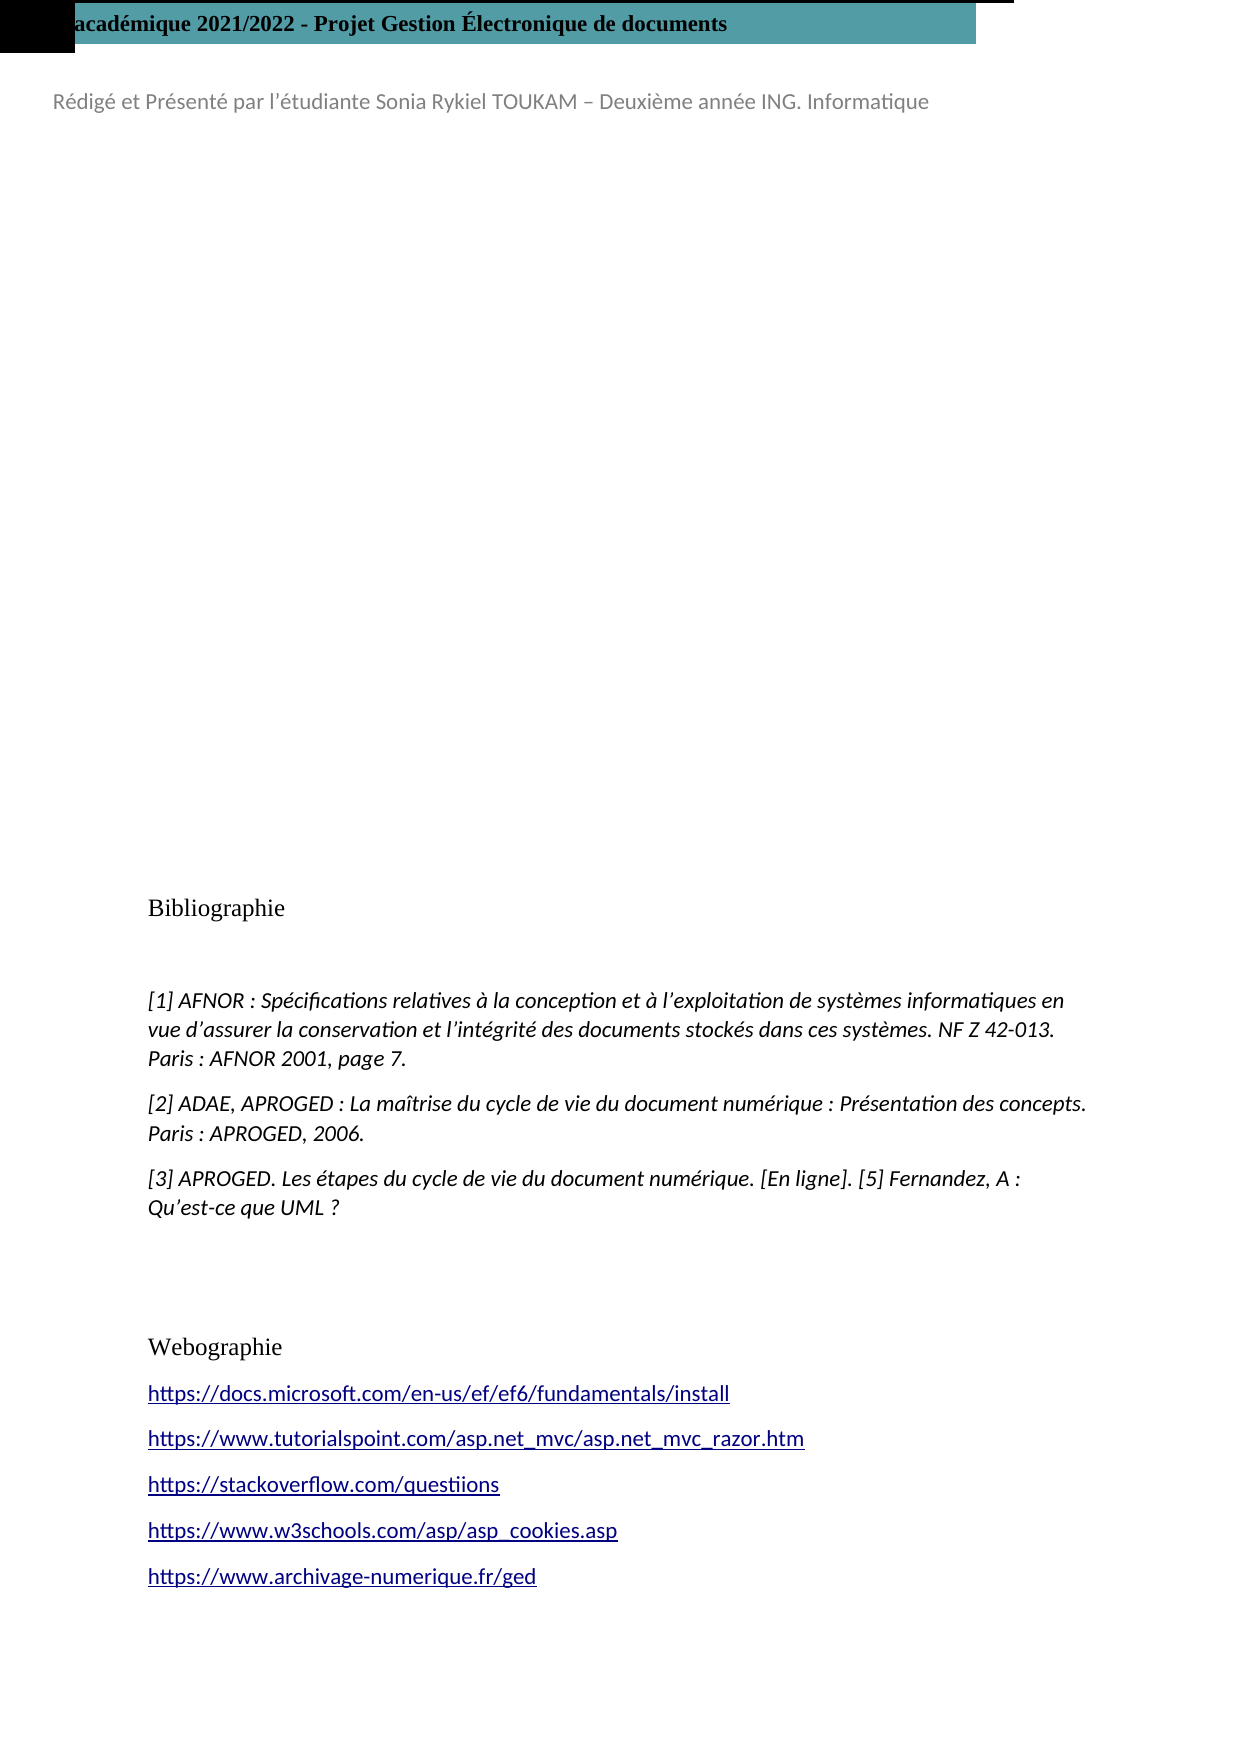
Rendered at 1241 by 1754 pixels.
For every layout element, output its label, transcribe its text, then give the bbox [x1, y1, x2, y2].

text [1] AFNOR : Spécifications relatives à la conception et à l’exploitation de systèmes informatiques en vue d’assurer la conservation et l’intégrité des documents stockés dans ces systèmes. NF Z 42-013. Paris : AFNOR 2001, page 7. [148, 986, 1093, 1072]
text https://www.tutorialspoint.com/asp.net_mvc/asp.net_mvc_razor.htm [148, 1424, 1093, 1453]
text Bibliographie [148, 893, 1093, 921]
text https://www.archivage-numerique.fr/ged [148, 1562, 1093, 1590]
text [3] APROGED. Les étapes du cycle de vie du document numérique. [En ligne]. [5] Fernandez, A : Qu’est-ce que UML ? [148, 1164, 1093, 1221]
text [2] ADAE, APROGED : La maîtrise du cycle de vie du document numérique : Présentation des concepts. Paris : APROGED, 2006. [148, 1089, 1093, 1147]
text https://stackoverflow.com/questiions [148, 1470, 1093, 1498]
text https://docs.microsoft.com/en-us/ef/ef6/fundamentals/install [148, 1379, 1093, 1407]
text Webographie [148, 1332, 1093, 1361]
text https://www.w3schools.com/asp/asp_cookies.asp [148, 1516, 1093, 1544]
